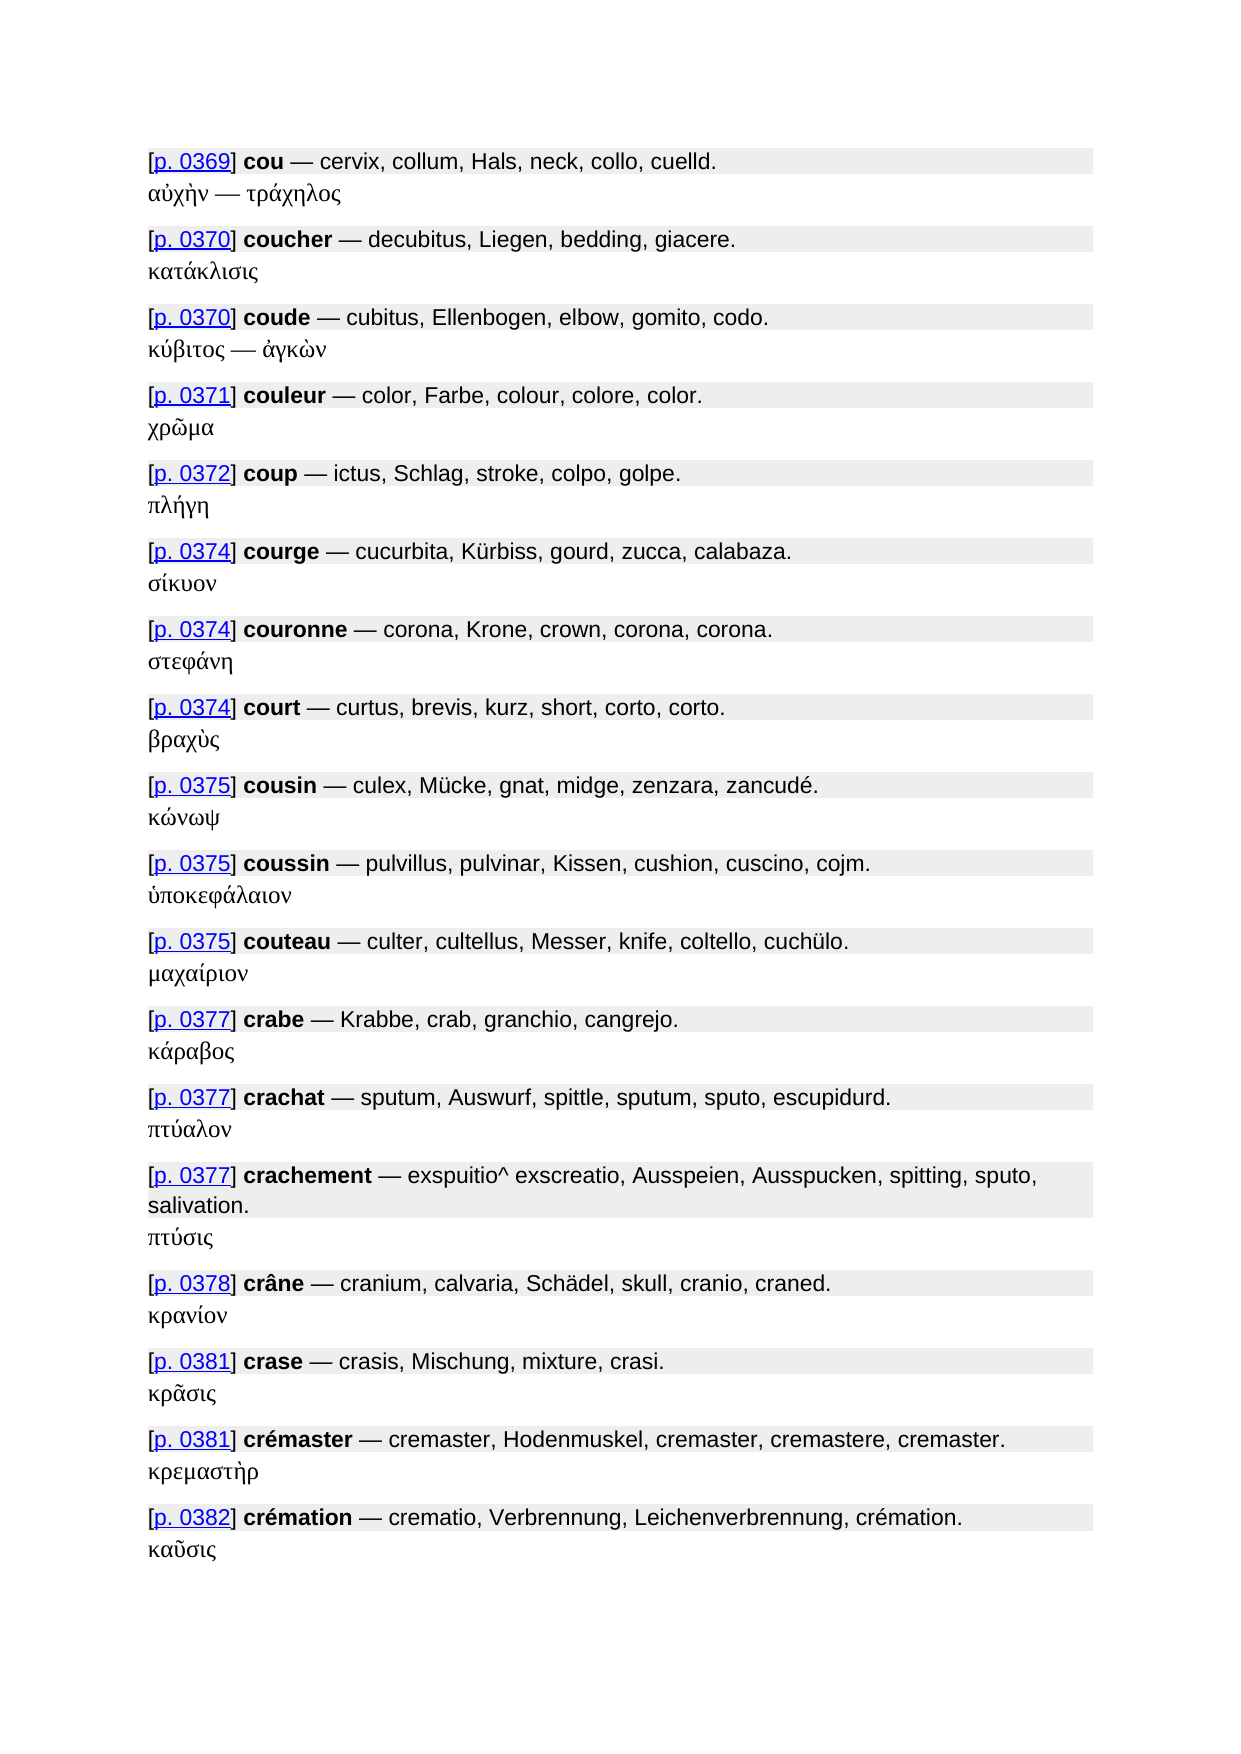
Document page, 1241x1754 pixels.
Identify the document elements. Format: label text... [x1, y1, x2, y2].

text [p. 0375] cousin — culex, Mücke, gnat, midge, zenzara, zancudé. [148, 772, 1093, 798]
text [p. 0370] coucher — decubitus, Liegen, bedding, giacere. [148, 226, 1093, 252]
text κρεμαστὴρ [148, 1456, 1093, 1485]
text [p. 0377] crachement — exspuitio^ exscreatio, Ausspeien, Ausspucken, spitting, sputo, salivation. [148, 1162, 1093, 1218]
text [p. 0370] coude — cubitus, Ellenbogen, elbow, gomito, codo. [148, 304, 1093, 330]
text [p. 0374] couronne — corona, Krone, crown, corona, corona. [148, 616, 1093, 642]
text [p. 0374] court — curtus, brevis, kurz, short, corto, corto. [148, 694, 1093, 720]
text βραχὺς [148, 724, 1093, 753]
text πτύσις [148, 1222, 1093, 1251]
text [p. 0381] crémaster — cremaster, Hodenmuskel, cremaster, cremastere, cremaster. [148, 1426, 1093, 1452]
text [p. 0369] cou — cervix, collum, Hals, neck, collo, cuelld. [148, 148, 1093, 174]
text κώνωψ [148, 802, 1093, 831]
text κρᾶσις [148, 1378, 1093, 1407]
text [p. 0374] courge — cucurbita, Kürbiss, gourd, zucca, calabaza. [148, 538, 1093, 564]
text κρανίον [148, 1300, 1093, 1329]
text [p. 0377] crachat — sputum, Auswurf, spittle, sputum, sputo, escupidurd. [148, 1084, 1093, 1110]
text [p. 0378] crâne — cranium, calvaria, Schädel, skull, cranio, craned. [148, 1270, 1093, 1296]
text [p. 0371] couleur — color, Farbe, colour, colore, color. [148, 382, 1093, 408]
text κάραβος [148, 1036, 1093, 1065]
text μαχαίριον [148, 958, 1093, 987]
text στεφάνη [148, 646, 1093, 675]
text [p. 0372] coup — ictus, Schlag, stroke, colpo, golpe. [148, 460, 1093, 486]
text αὐχὴν — τράχηλος [148, 178, 1093, 207]
text πτύαλον [148, 1114, 1093, 1143]
text καῦσις [148, 1534, 1093, 1563]
text πλήγη [148, 490, 1093, 519]
text κύβιτος — ἀγκὼν [148, 334, 1093, 363]
text σίκυον [148, 568, 1093, 597]
text χρῶμα [148, 412, 1093, 441]
text [p. 0377] crabe — Krabbe, crab, granchio, cangrejo. [148, 1006, 1093, 1032]
text [p. 0381] crase — crasis, Mischung, mixture, crasi. [148, 1348, 1093, 1374]
text κατάκλισις [148, 256, 1093, 284]
text [p. 0375] couteau — culter, cultellus, Messer, knife, coltello, cuchülo. [148, 928, 1093, 954]
text [p. 0375] coussin — pulvillus, pulvinar, Kissen, cushion, cuscino, cojm. [148, 850, 1093, 876]
text [p. 0382] crémation — crematio, Verbrennung, Leichenverbrennung, crémation. [148, 1504, 1093, 1531]
text ὑποκεφάλαιον [148, 880, 1093, 909]
